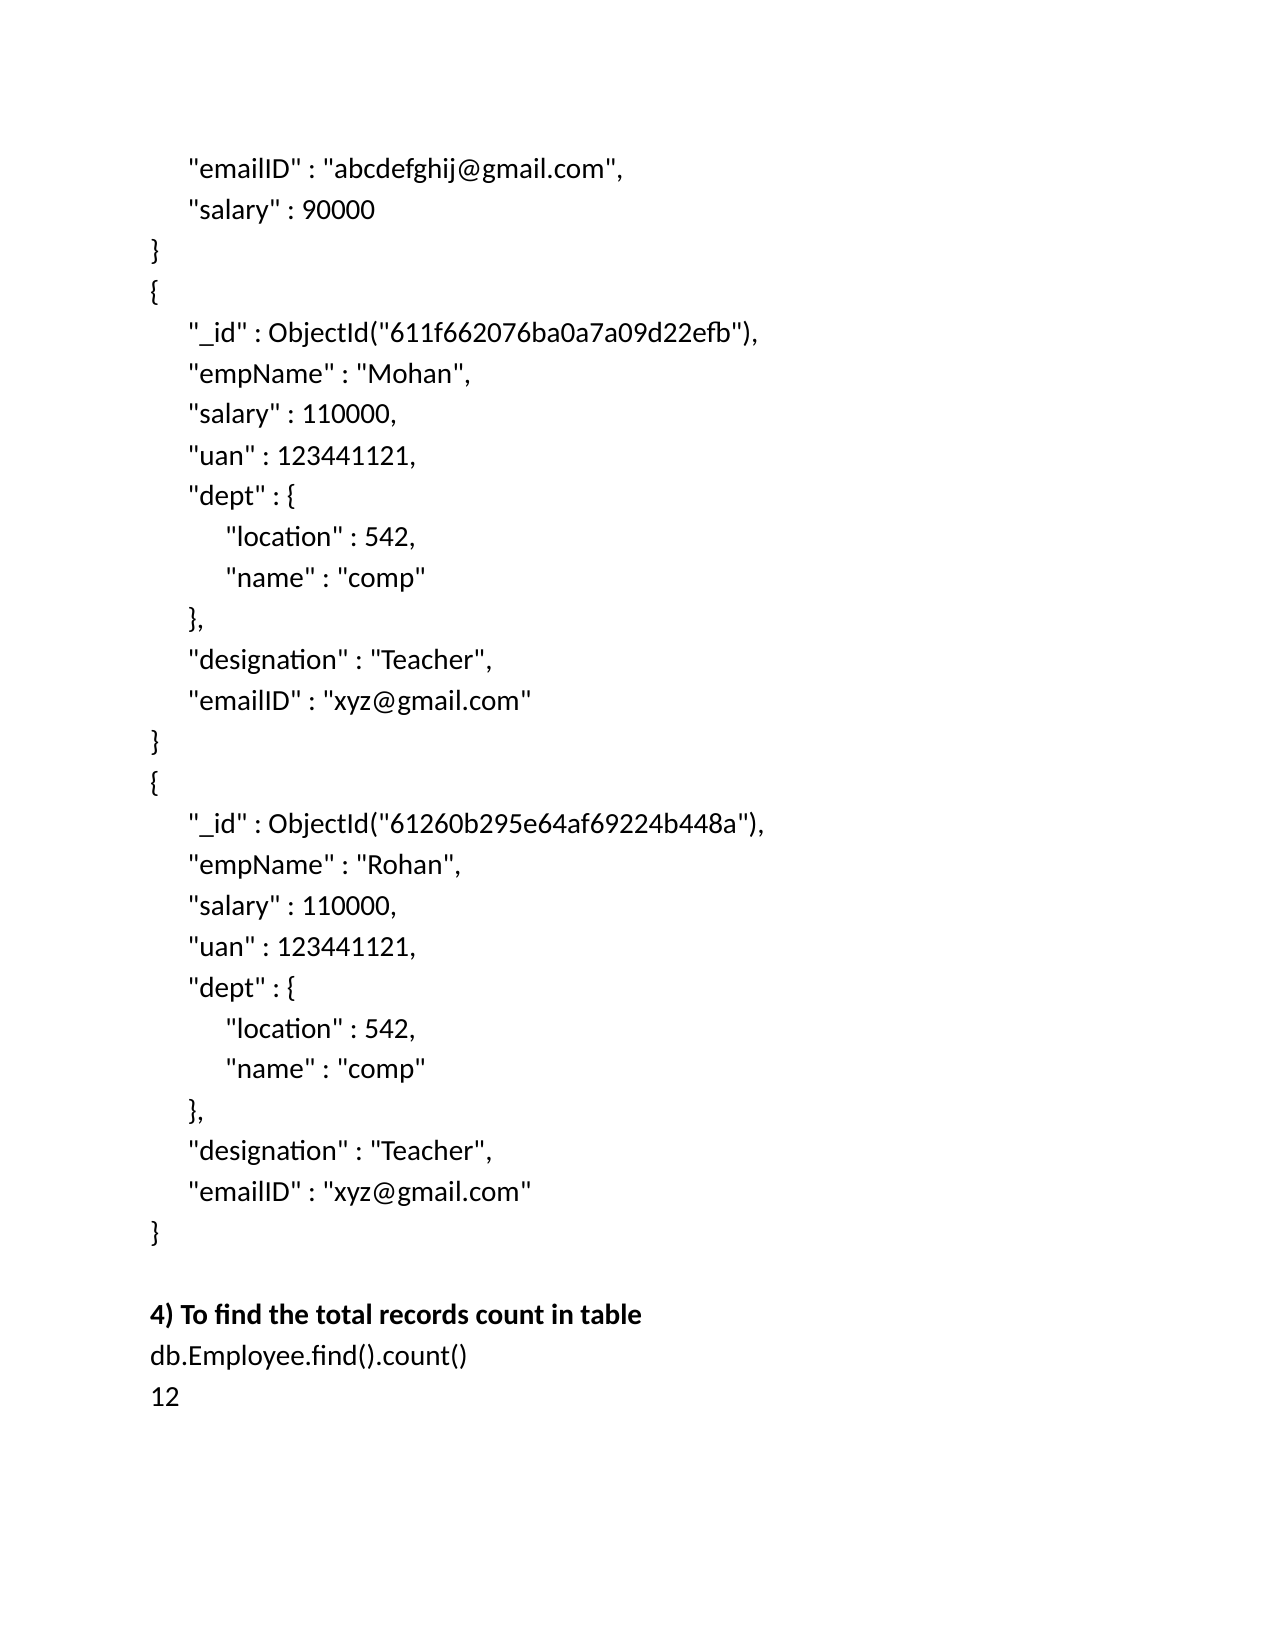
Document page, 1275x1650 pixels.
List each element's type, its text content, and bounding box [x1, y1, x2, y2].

text "name" : "comp" [150, 559, 1125, 595]
text "empName" : "Mohan", [150, 355, 1125, 390]
text "uan" : 123441121, [150, 928, 1125, 963]
text } [150, 723, 1125, 759]
text db.Employee.find().count() [150, 1337, 1125, 1373]
text } [150, 232, 1125, 267]
text }, [150, 1092, 1125, 1127]
text "salary" : 110000, [150, 887, 1125, 922]
text { [150, 273, 1125, 308]
text "uan" : 123441121, [150, 437, 1125, 472]
text "location" : 542, [150, 518, 1125, 554]
text "dept" : { [150, 969, 1125, 1004]
text "name" : "comp" [150, 1051, 1125, 1086]
text "salary" : 90000 [150, 191, 1125, 227]
text } [150, 1214, 1125, 1250]
text { [150, 764, 1125, 800]
text "designation" : "Teacher", [150, 1132, 1125, 1168]
text "location" : 542, [150, 1010, 1125, 1045]
text }, [150, 600, 1125, 636]
text "designation" : "Teacher", [150, 641, 1125, 677]
text "dept" : { [150, 477, 1125, 513]
text "empName" : "Rohan", [150, 846, 1125, 882]
text "_id" : ObjectId("611f662076ba0a7a09d22efb"), [150, 314, 1125, 349]
text "_id" : ObjectId("61260b295e64af69224b448a"), [150, 805, 1125, 841]
text "emailID" : "abcdefghij@gmail.com", [150, 150, 1125, 186]
text "emailID" : "xyz@gmail.com" [150, 1173, 1125, 1209]
text "salary" : 110000, [150, 396, 1125, 431]
text 4) To find the total records count in table [150, 1296, 1125, 1332]
text "emailID" : "xyz@gmail.com" [150, 682, 1125, 718]
text 12 [150, 1378, 1125, 1414]
